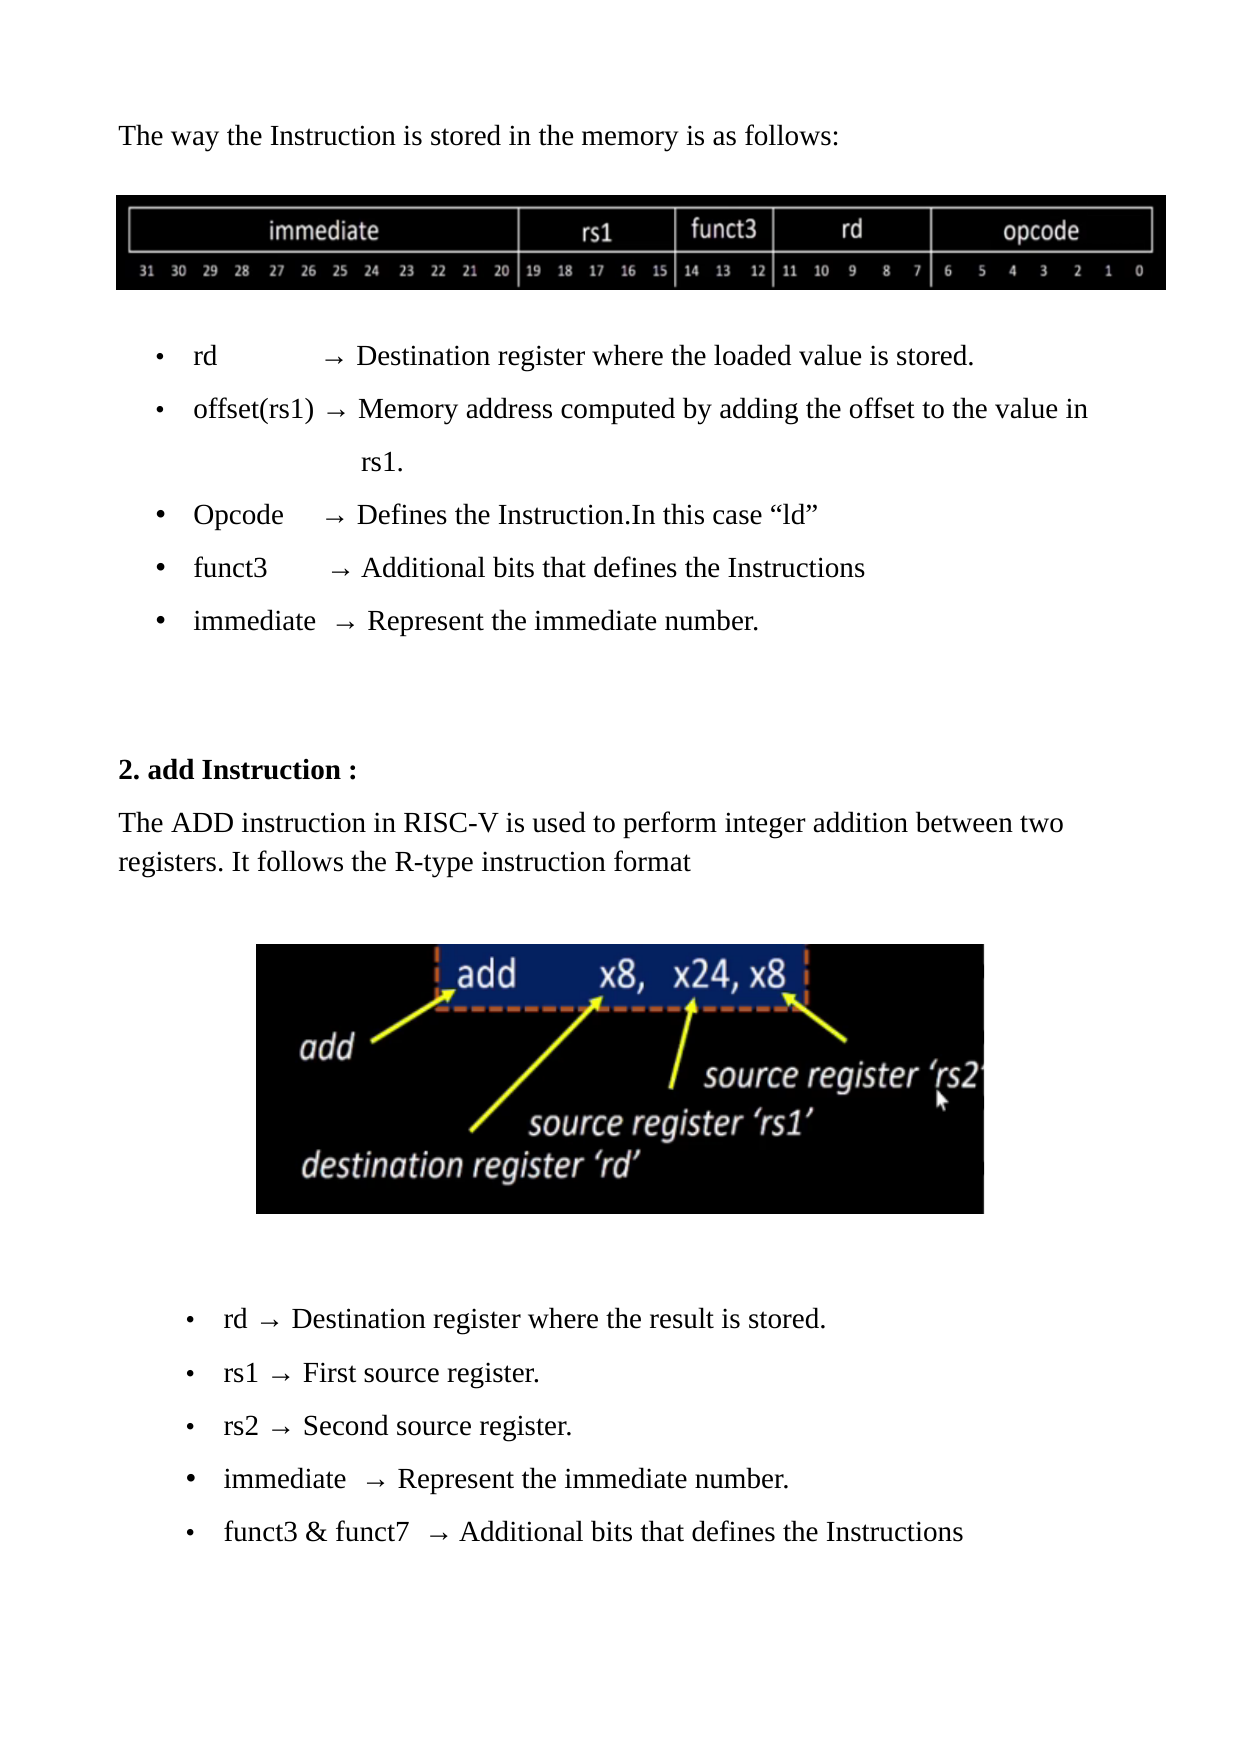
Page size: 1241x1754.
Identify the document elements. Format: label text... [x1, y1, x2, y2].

list rs1. [156, 444, 1122, 477]
text 2. add Instruction : [118, 752, 1122, 786]
list funct3 & funct7 → Additional bits that defines the Instructions [186, 1514, 1122, 1548]
list offset(rs1) → Memory address computed by adding the offset to the value in [156, 391, 1122, 424]
list immediate → Represent the immediate number. [156, 603, 1122, 637]
list immediate → Represent the immediate number. [186, 1461, 1122, 1494]
picture [116, 195, 1166, 290]
list rd → Destination register where the result is stored. [186, 1302, 1122, 1335]
list rs1 → First source register. [186, 1355, 1122, 1388]
picture [256, 944, 985, 1214]
text The ADD instruction in RISC-V is used to perform integer addition between two registers. It follows the R-type instruction format [118, 805, 1122, 877]
list Opcode → Defines the Instruction.In this case “ld” [156, 497, 1122, 531]
list rs2 → Second source register. [186, 1408, 1122, 1441]
list rd → Destination register where the loaded value is stored. [156, 338, 1122, 371]
text The way the Instruction is stored in the memory is as follows: [118, 118, 1122, 152]
list funct3 → Additional bits that defines the Instructions [156, 550, 1122, 584]
